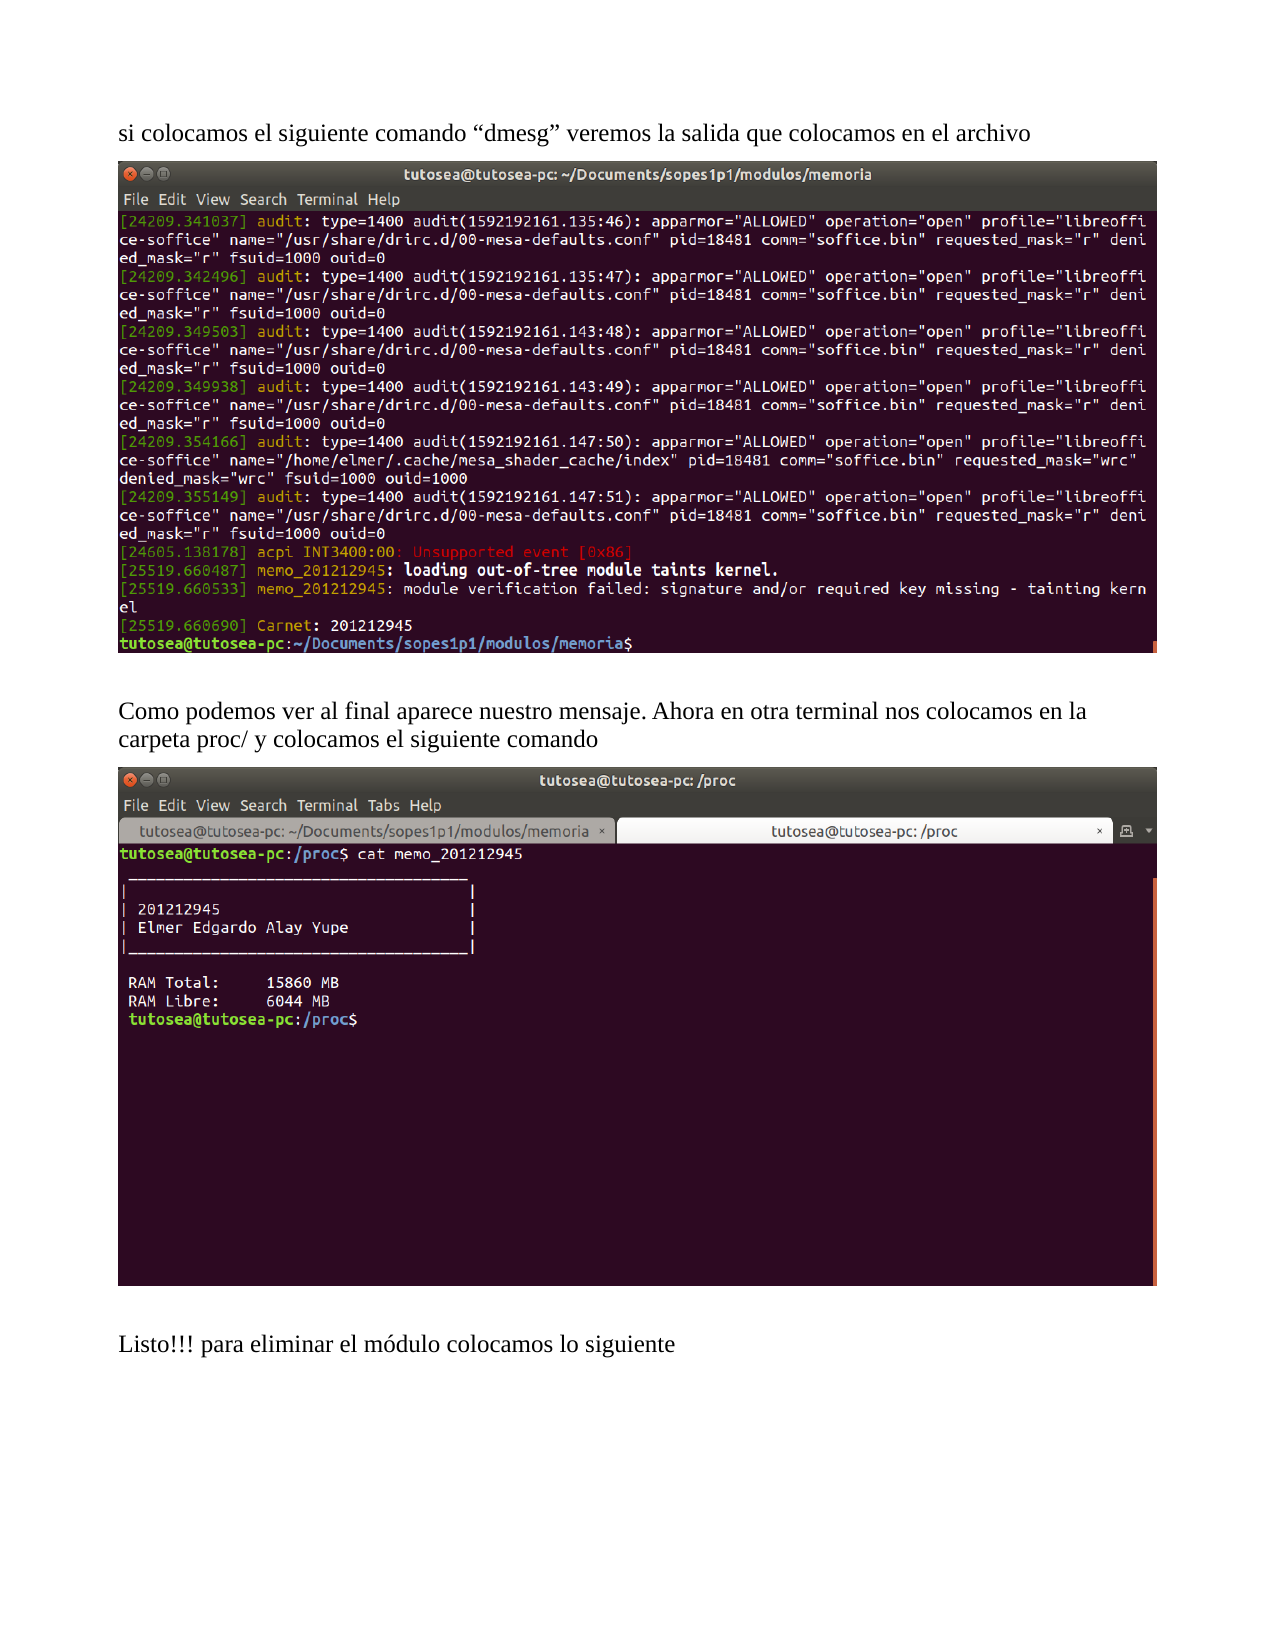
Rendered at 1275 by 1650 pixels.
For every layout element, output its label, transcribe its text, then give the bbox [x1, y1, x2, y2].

picture [118, 767, 1157, 1286]
picture [118, 161, 1157, 653]
text Como podemos ver al final aparece nuestro mensaje. Ahora en otra terminal nos colocamos en la carpeta proc/ y colocamos el siguiente comando [118, 696, 1157, 753]
text Listo!!! para eliminar el módulo colocamos lo siguiente [118, 1329, 1157, 1357]
text si colocamos el siguiente comando “dmesg” veremos la salida que colocamos en el archivo [118, 118, 1157, 147]
